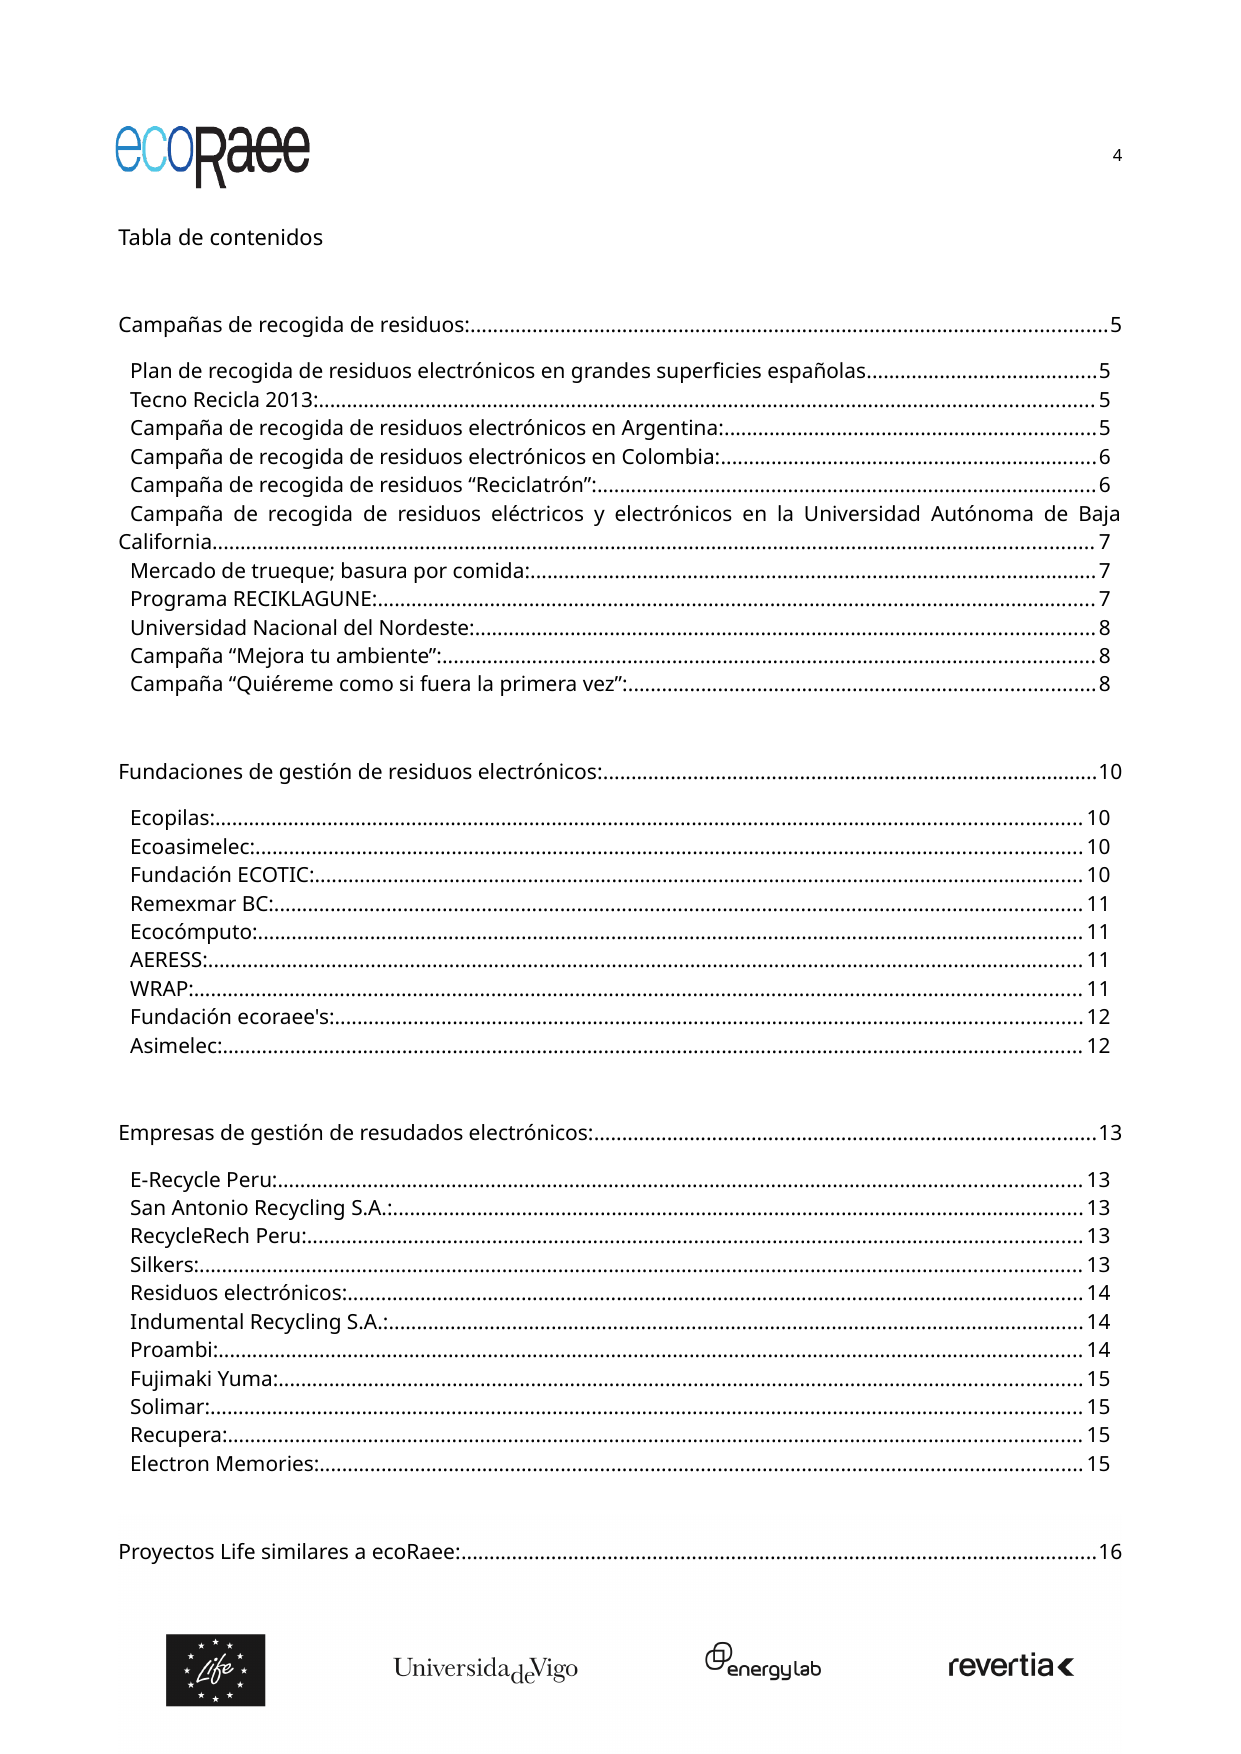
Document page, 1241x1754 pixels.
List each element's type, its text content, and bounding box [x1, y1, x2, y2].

text Campaña de recogida de residuos “Reciclatrón”: 6 [118, 470, 1122, 499]
text Fundación ECOTIC: 10 [118, 860, 1122, 889]
text Campaña de recogida de residuos electrónicos en Argentina: 5 [118, 413, 1122, 442]
text Plan de recogida de residuos electrónicos en grandes superficies españolas 5 [118, 357, 1122, 385]
text Mercado de trueque; basura por comida: 7 [118, 556, 1122, 584]
text E-Recycle Peru: 13 [118, 1165, 1122, 1193]
text Campaña “Quiéreme como si fuera la primera vez”: 8 [118, 669, 1122, 698]
text Silkers: 13 [118, 1250, 1122, 1278]
text Proambi: 14 [118, 1335, 1122, 1364]
text Recupera: 15 [118, 1421, 1122, 1449]
text Fundaciones de gestión de residuos electrónicos: 10 [118, 757, 1122, 786]
text Campañas de recogida de residuos: 5 [118, 310, 1122, 339]
text Electron Memories: 15 [118, 1449, 1122, 1477]
text WRAP: 11 [118, 974, 1122, 1002]
text Residuos electrónicos: 14 [118, 1278, 1122, 1307]
text Fundación ecoraee's: 12 [118, 1002, 1122, 1031]
text Solimar: 15 [118, 1392, 1122, 1421]
text RecycleRech Peru: 13 [118, 1222, 1122, 1250]
picture [118, 1514, 1123, 1754]
text AERESS: 11 [118, 946, 1122, 974]
text Tecno Recicla 2013: 5 [118, 385, 1122, 413]
text Tabla de contenidos [118, 221, 1122, 251]
text Indumental Recycling S.A.: 14 [118, 1307, 1122, 1335]
text Universidad Nacional del Nordeste: 8 [118, 613, 1122, 641]
text Ecocómputo: 11 [118, 917, 1122, 946]
text Empresas de gestión de resudados electrónicos: 13 [118, 1118, 1122, 1147]
text Fujimaki Yuma: 15 [118, 1364, 1122, 1392]
text Programa RECIKLAGUNE: 7 [118, 584, 1122, 613]
text Asimelec: 12 [118, 1031, 1122, 1059]
text Campaña “Mejora tu ambiente”: 8 [118, 641, 1122, 669]
text Ecopilas: 10 [118, 803, 1122, 832]
text Campaña de recogida de residuos electrónicos en Colombia: 6 [118, 442, 1122, 470]
text Remexmar BC: 11 [118, 889, 1122, 917]
picture [114, 124, 311, 190]
text San Antonio Recycling S.A.: 13 [118, 1193, 1122, 1222]
text Campaña de recogida de residuos eléctricos y electrónicos en la Universidad Autónoma de Baja California. 7 [118, 499, 1122, 556]
text Ecoasimelec: 10 [118, 832, 1122, 860]
